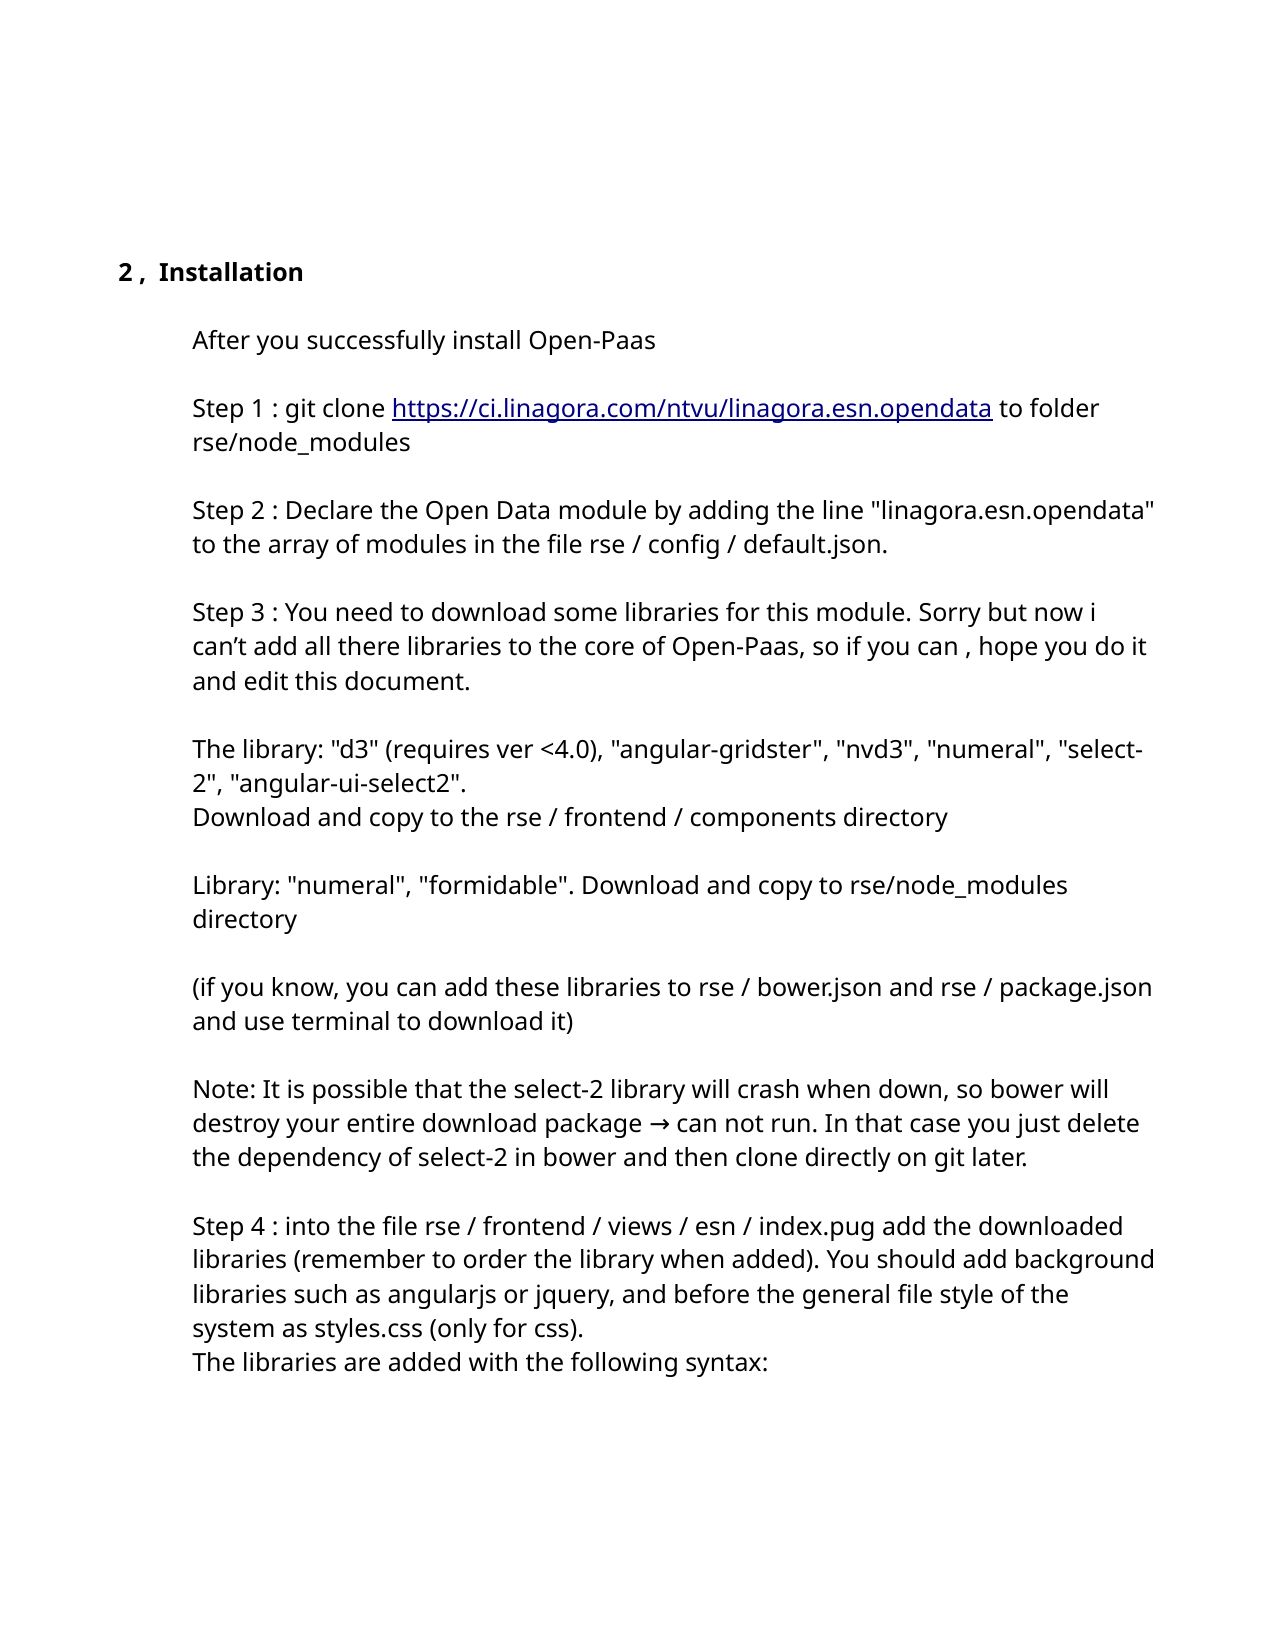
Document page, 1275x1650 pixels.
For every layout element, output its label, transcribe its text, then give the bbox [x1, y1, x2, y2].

text The libraries are added with the following syntax: [192, 1344, 1157, 1378]
text Step 2 : Declare the Open Data module by adding the line "linagora.esn.opendata" to the array of modules in the file rse / config / default.json. [192, 493, 1157, 561]
text (if you know, you can add these libraries to rse / bower.json and rse / package.json and use terminal to download it) [192, 970, 1157, 1038]
text Download and copy to the rse / frontend / components directory [192, 799, 1157, 833]
text After you successfully install Open-Paas Step 1 : git clone https://ci.linagora.com/ntvu/linagora.esn.opendata to folder rse/node_modules [192, 322, 1157, 493]
text 2 , Installation [118, 254, 1157, 288]
text Step 3 : You need to download some libraries for this module. Sorry but now i can’t add all there libraries to the core of Open-Paas, so if you can , hope you do it and edit this document. [192, 595, 1157, 697]
text Library: "numeral", "formidable". Download and copy to rse/node_modules directory [192, 867, 1157, 936]
text Note: It is possible that the select-2 library will crash when down, so bower will destroy your entire download package → can not run. In that case you just delete the dependency of select-2 in bower and then clone directly on git later. [192, 1072, 1157, 1174]
text Step 4 : into the file rse / frontend / views / esn / index.pug add the downloaded libraries (remember to order the library when added). You should add background libraries such as angularjs or jquery, and before the general file style of the system as styles.css (only for css). [192, 1208, 1157, 1344]
text The library: "d3" (requires ver <4.0), "angular-gridster", "nvd3", "numeral", "select-2", "angular-ui-select2". [192, 697, 1157, 799]
